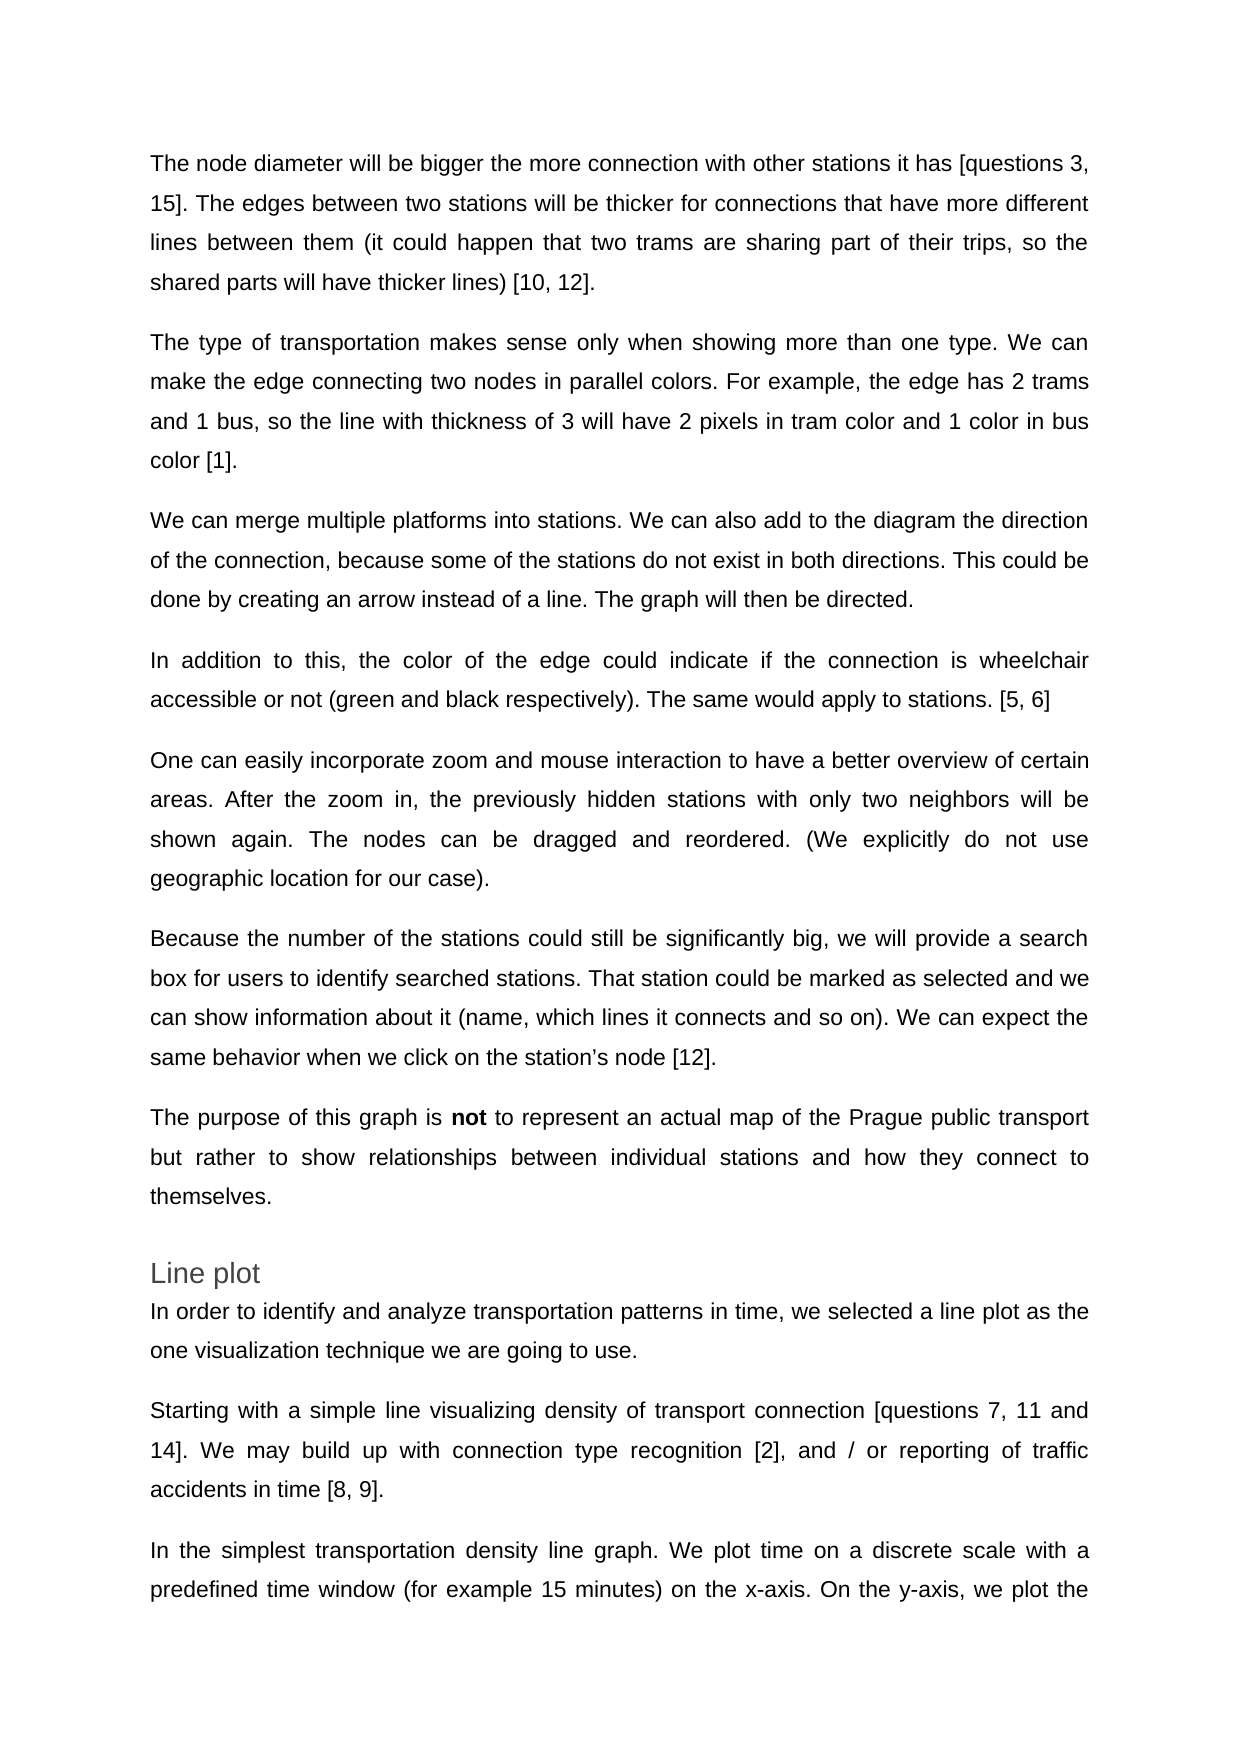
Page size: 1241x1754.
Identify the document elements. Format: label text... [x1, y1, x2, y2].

text The purpose of this graph is not to represent an actual map of the Prague public transport but rather to show relationships between individual stations and how they connect to themselves. [150, 1104, 1090, 1209]
subtitle Line plot [150, 1256, 1090, 1289]
text In the simplest transportation density line graph. We plot time on a discrete scale with a predefined time window (for example 15 minutes) on the x-axis. On the y-axis, we plot the [150, 1537, 1090, 1603]
text Because the number of the stations could still be significantly big, we will provide a search box for users to identify searched stations. That station could be marked as selected and we can show information about it (name, which lines it connects and so on). We can expect the same behavior when we click on the station’s node [12]. [150, 925, 1090, 1070]
text In addition to this, the color of the edge could indicate if the connection is wheelchair accessible or not (green and black respectively). The same would apply to stations. [5, 6] [150, 647, 1090, 713]
text In order to identify and analyze transportation patterns in time, we selected a line plot as the one visualization technique we are going to use. [150, 1298, 1090, 1363]
text The node diameter will be bigger the more connection with other stations it has [questions 3, 15]. The edges between two stations will be thicker for connections that have more different lines between them (it could happen that two trams are sharing part of their trips, so the shared parts will have thicker lines) [10, 12]. [150, 150, 1090, 295]
text One can easily incorporate zoom and mouse interaction to have a better overview of certain areas. After the zoom in, the previously hidden stations with only two neighbors will be shown again. The nodes can be dragged and reordered. (We explicitly do not use geographic location for our case). [150, 747, 1090, 891]
text We can merge multiple platforms into stations. We can also add to the diagram the direction of the connection, because some of the stations do not exist in both directions. This could be done by creating an arrow instead of a line. The graph will then be directed. [150, 507, 1090, 613]
text Starting with a simple line visualizing density of transport connection [questions 7, 11 and 14]. We may build up with connection type recognition [2], and / or reporting of traffic accidents in time [8, 9]. [150, 1397, 1090, 1503]
text The type of transportation makes sense only when showing more than one type. We can make the edge connecting two nodes in parallel colors. For example, the edge has 2 trams and 1 bus, so the line with thickness of 3 will have 2 pixels in tram color and 1 color in bus color [1]. [150, 329, 1090, 473]
